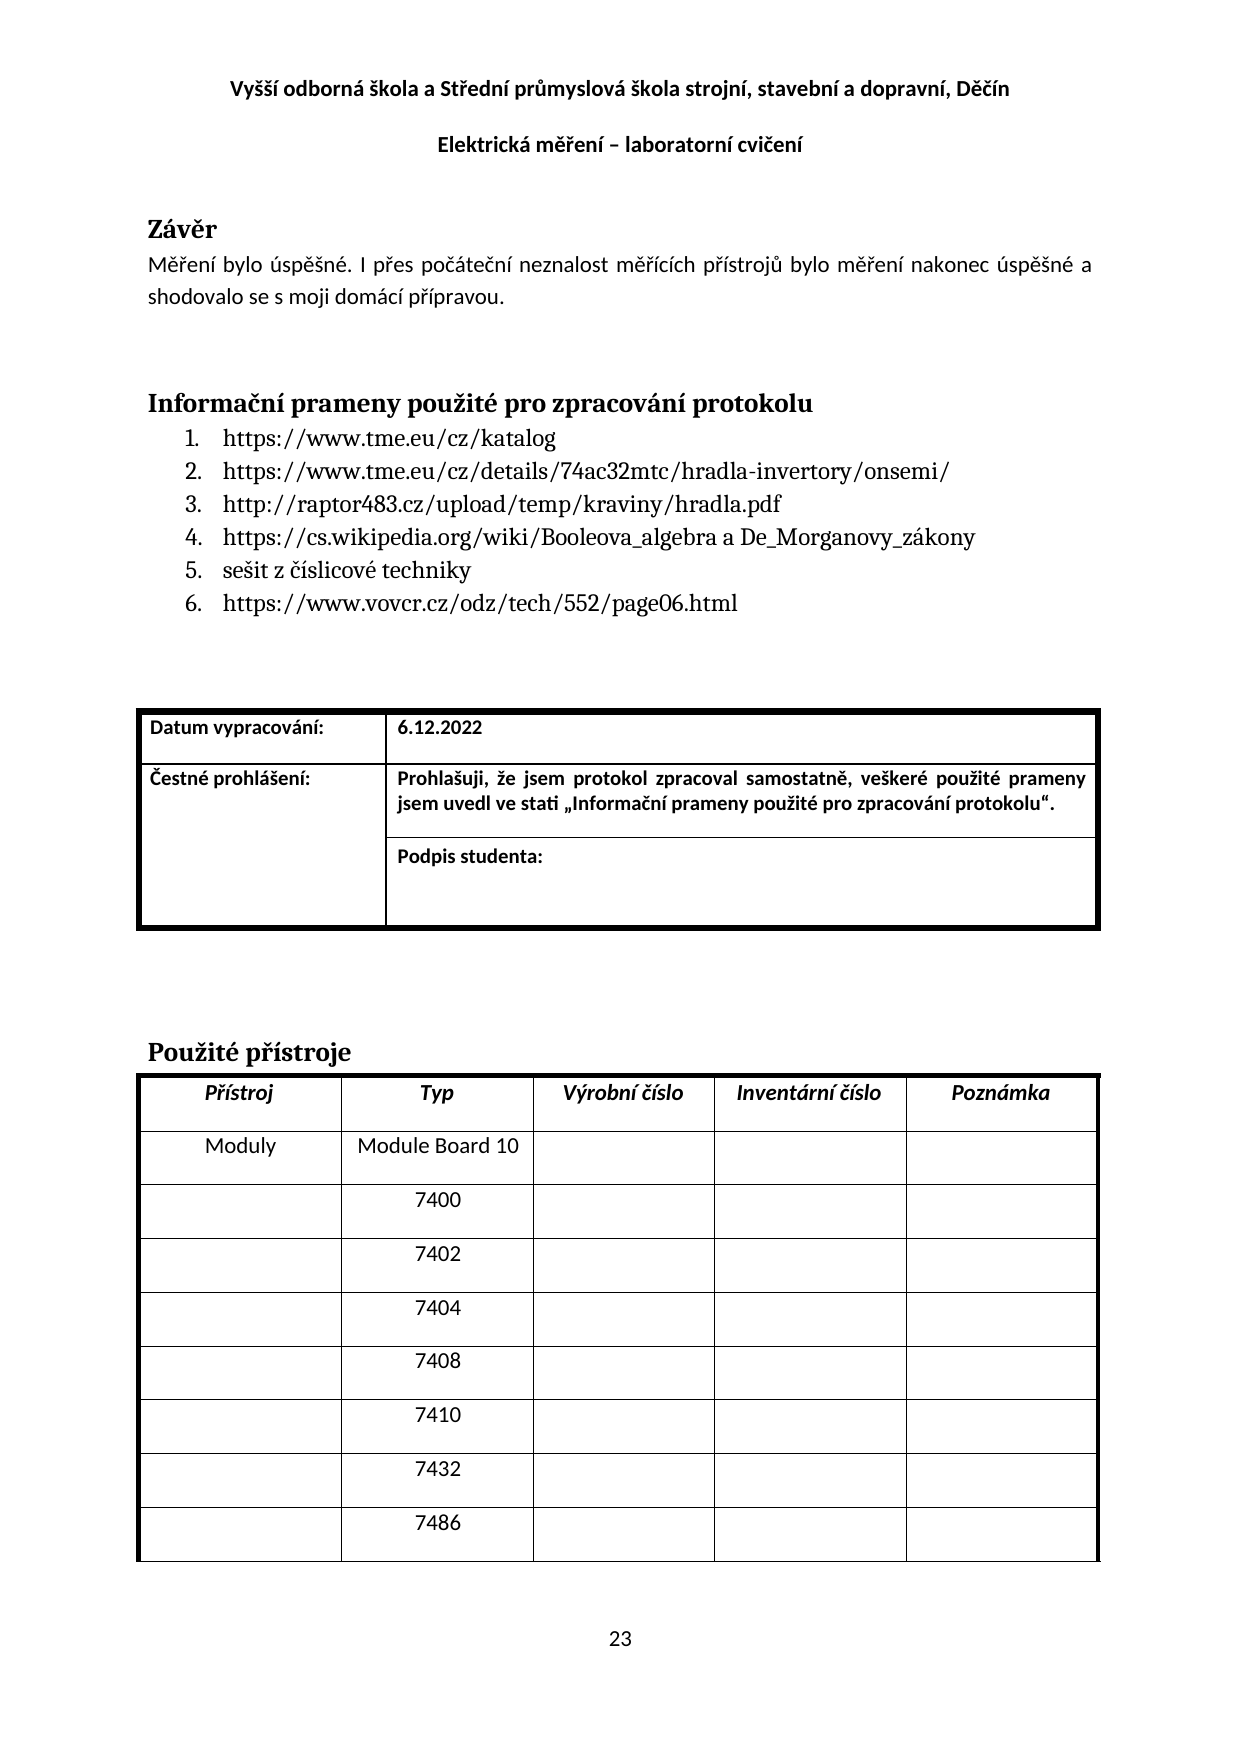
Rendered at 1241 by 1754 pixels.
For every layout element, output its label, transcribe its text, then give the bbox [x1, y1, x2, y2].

table_cell [907, 1347, 1096, 1399]
table_cell Čestné prohlášení: [142, 765, 385, 925]
table_cell [534, 1132, 714, 1184]
table_cell 7486 [342, 1508, 533, 1561]
table_cell [715, 1293, 906, 1346]
table_header 6.12.2022 [387, 715, 1095, 763]
table_cell 7432 [342, 1454, 533, 1507]
subtitle Závěr [148, 214, 1093, 246]
table_cell Module Board 10 [342, 1132, 533, 1184]
table_header Typ [342, 1078, 533, 1131]
table_cell [141, 1239, 341, 1292]
table_cell 7408 [342, 1347, 533, 1399]
table_cell [715, 1347, 906, 1399]
subtitle Informační prameny použité pro zpracování protokolu [148, 388, 1093, 419]
table_cell [534, 1454, 714, 1507]
table_cell [715, 1185, 906, 1238]
table_cell [907, 1508, 1096, 1561]
table_cell 7400 [342, 1185, 533, 1238]
table_cell [715, 1400, 906, 1453]
table_cell [715, 1454, 906, 1507]
list sešit z číslicové techniky [185, 556, 1093, 585]
table_cell [907, 1454, 1096, 1507]
table_cell [141, 1185, 341, 1238]
table_cell [141, 1347, 341, 1399]
table_cell [907, 1185, 1096, 1238]
table_cell [907, 1239, 1096, 1292]
list https://www.tme.eu/cz/katalog [185, 424, 1093, 453]
list https://www.vovcr.cz/odz/tech/552/page06.html [185, 589, 1093, 618]
table_header Přístroj [141, 1078, 341, 1131]
table_cell [907, 1400, 1096, 1453]
table_cell [907, 1293, 1096, 1346]
table_cell [715, 1132, 906, 1184]
table_cell [141, 1508, 341, 1561]
table_cell 7404 [342, 1293, 533, 1346]
table_cell [141, 1293, 341, 1346]
table_cell [534, 1400, 714, 1453]
table_cell Prohlašuji, že jsem protokol zpracoval samostatně, veškeré použité prameny jsem uvedl ve stati „Informační prameny použité pro zpracování protokolu“. [387, 765, 1095, 837]
table_header Inventární číslo [715, 1078, 906, 1131]
table_cell [907, 1132, 1096, 1184]
table_cell Podpis studenta: [387, 838, 1095, 925]
table_cell Moduly [141, 1132, 341, 1184]
table_cell [534, 1185, 714, 1238]
table_cell 7410 [342, 1400, 533, 1453]
table_cell 7402 [342, 1239, 533, 1292]
table_header Datum vypracování: [142, 715, 385, 763]
list https://www.tme.eu/cz/details/74ac32mtc/hradla-invertory/onsemi/ [185, 457, 1093, 486]
table_cell [534, 1239, 714, 1292]
table_header Poznámka [907, 1078, 1096, 1131]
list http://raptor483.cz/upload/temp/kraviny/hradla.pdf [185, 490, 1093, 519]
table_cell [141, 1454, 341, 1507]
table_cell [534, 1508, 714, 1561]
subtitle Použité přístroje [148, 1037, 1093, 1068]
table_cell [534, 1347, 714, 1399]
table_cell [715, 1508, 906, 1561]
table_cell [534, 1293, 714, 1346]
text Měření bylo úspěšné. I přes počáteční neznalost měřících přístrojů bylo měření nakonec úspěšné a shodovalo se s moji domácí přípravou. [148, 250, 1093, 310]
list https://cs.wikipedia.org/wiki/Booleova_algebra a De_Morganovy_zákony [185, 523, 1093, 552]
table_header Výrobní číslo [534, 1078, 714, 1131]
table_cell [715, 1239, 906, 1292]
table_cell [141, 1400, 341, 1453]
